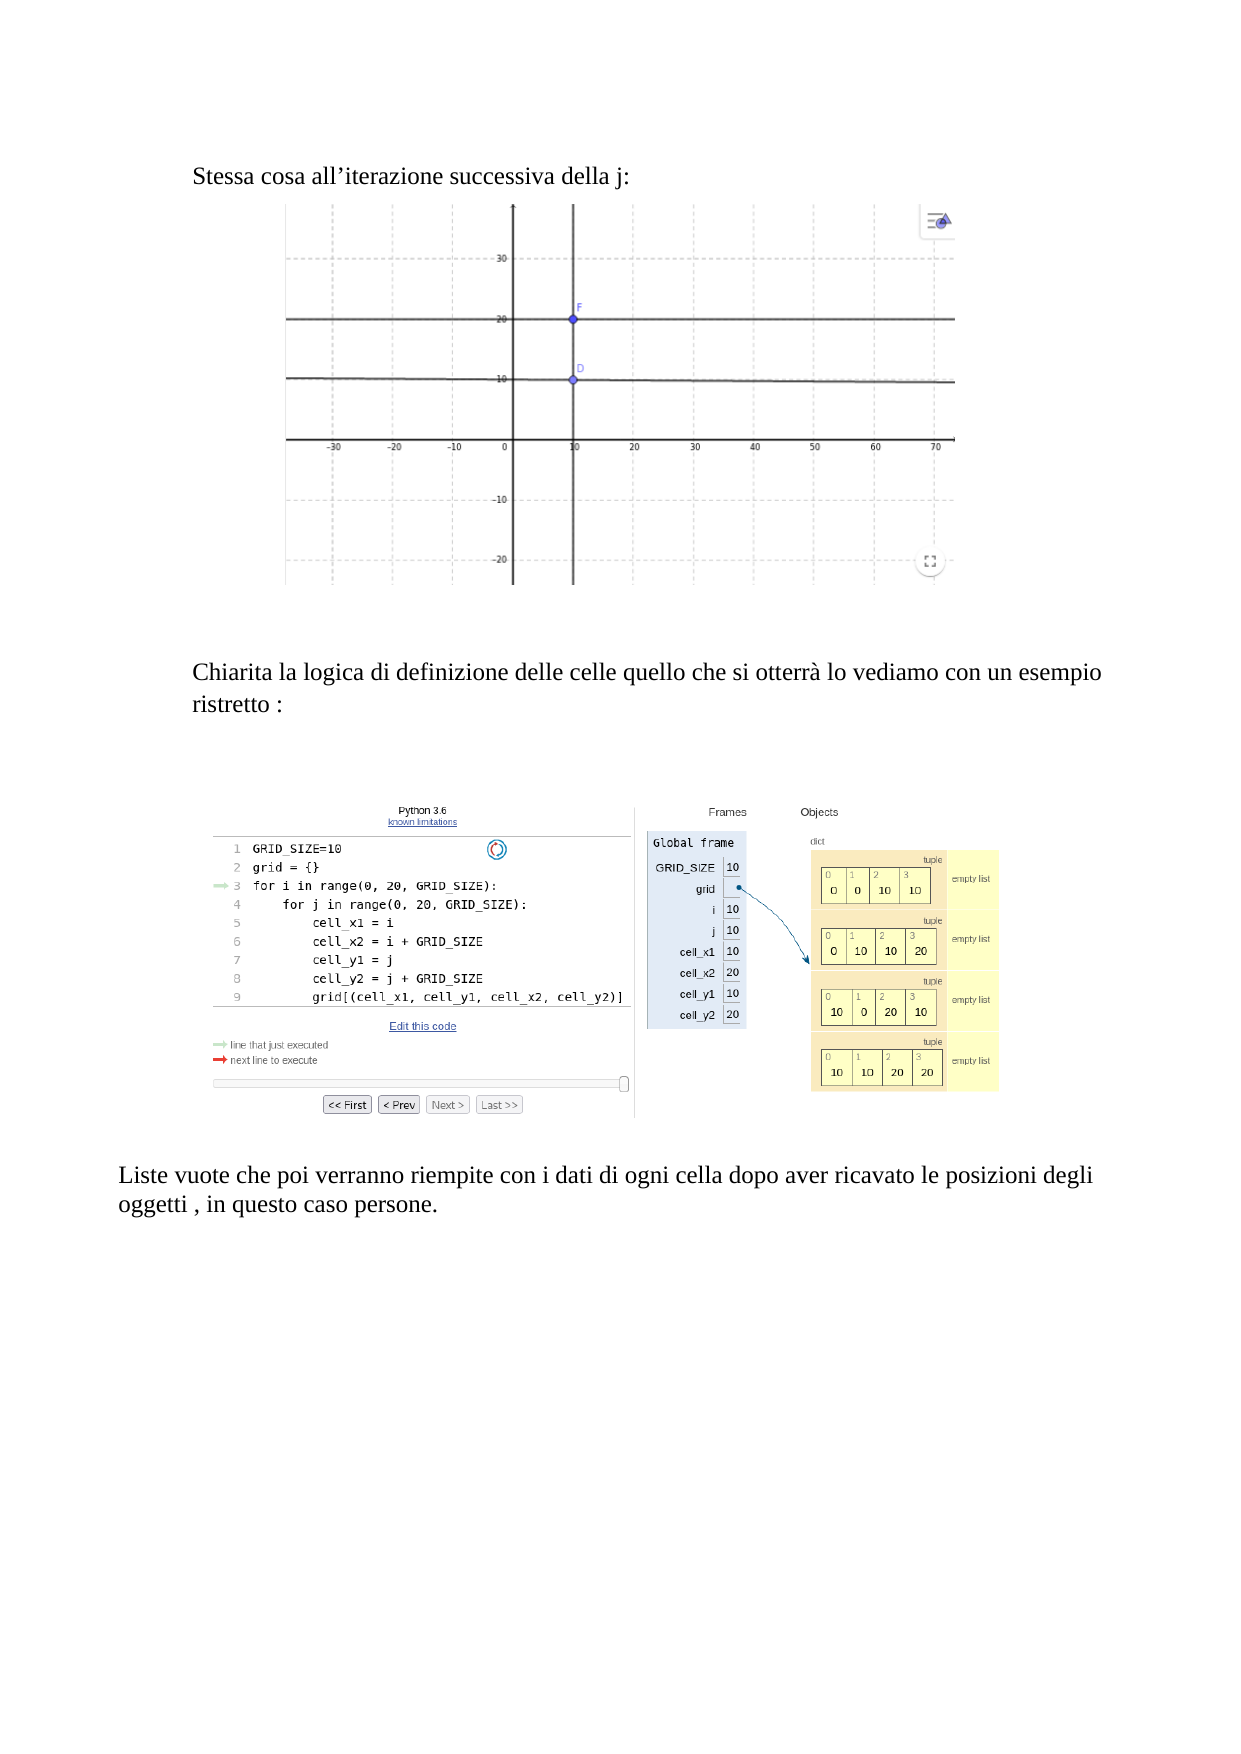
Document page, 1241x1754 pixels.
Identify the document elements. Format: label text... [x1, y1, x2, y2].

text Stessa cosa all’iterazione successiva della j: [192, 161, 1122, 190]
picture [285, 204, 955, 585]
text Chiarita la logica di definizione delle celle quello che si otterrà lo vediamo con un esempio ristretto : [192, 657, 1122, 718]
text Liste vuote che poi verranno riempite con i dati di ogni cella dopo aver ricavato le posizioni degli oggetti , in questo caso persone. [118, 1161, 1122, 1218]
picture [198, 786, 1042, 1118]
